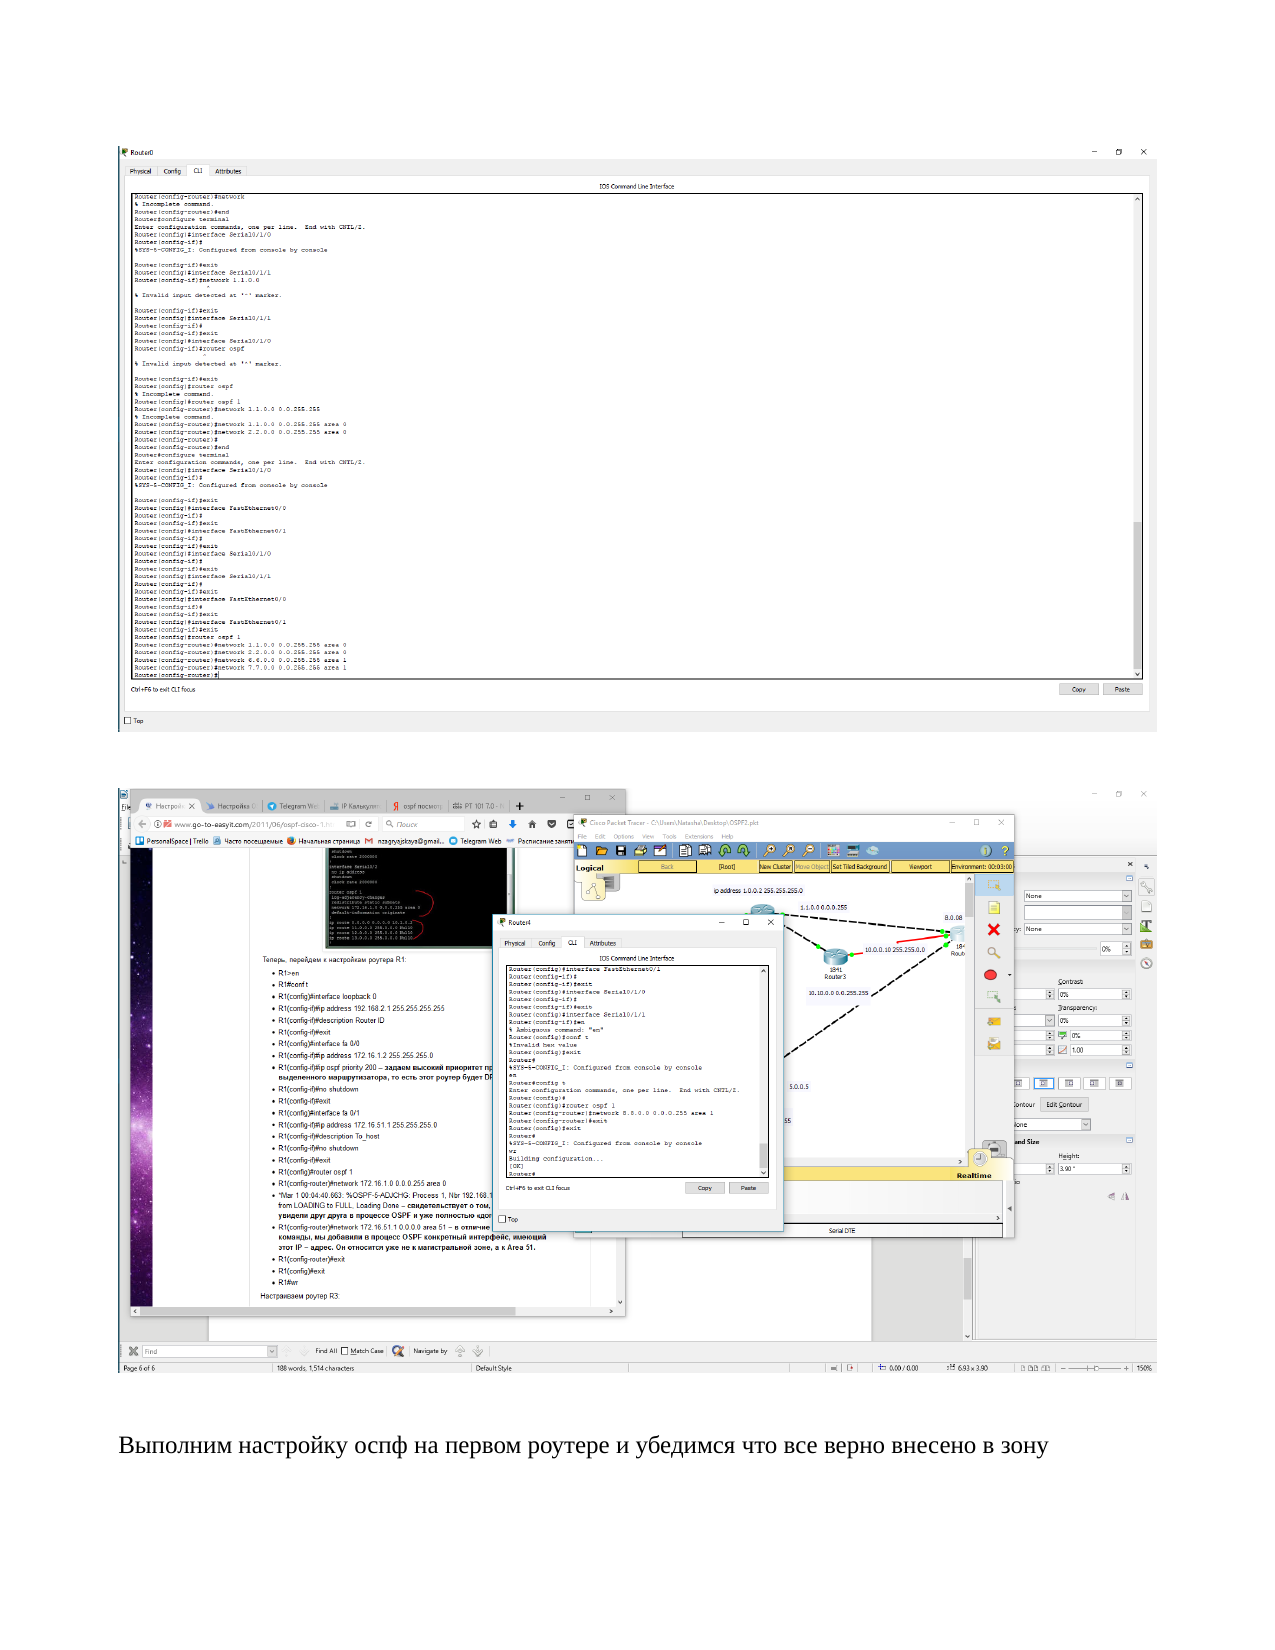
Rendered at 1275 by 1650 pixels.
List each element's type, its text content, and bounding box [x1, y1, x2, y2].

picture [118, 146, 1157, 732]
text Выполним настройку оспф на первом роутере и убедимся что все верно внесено в зону [118, 1430, 1157, 1459]
picture [118, 788, 1157, 1373]
